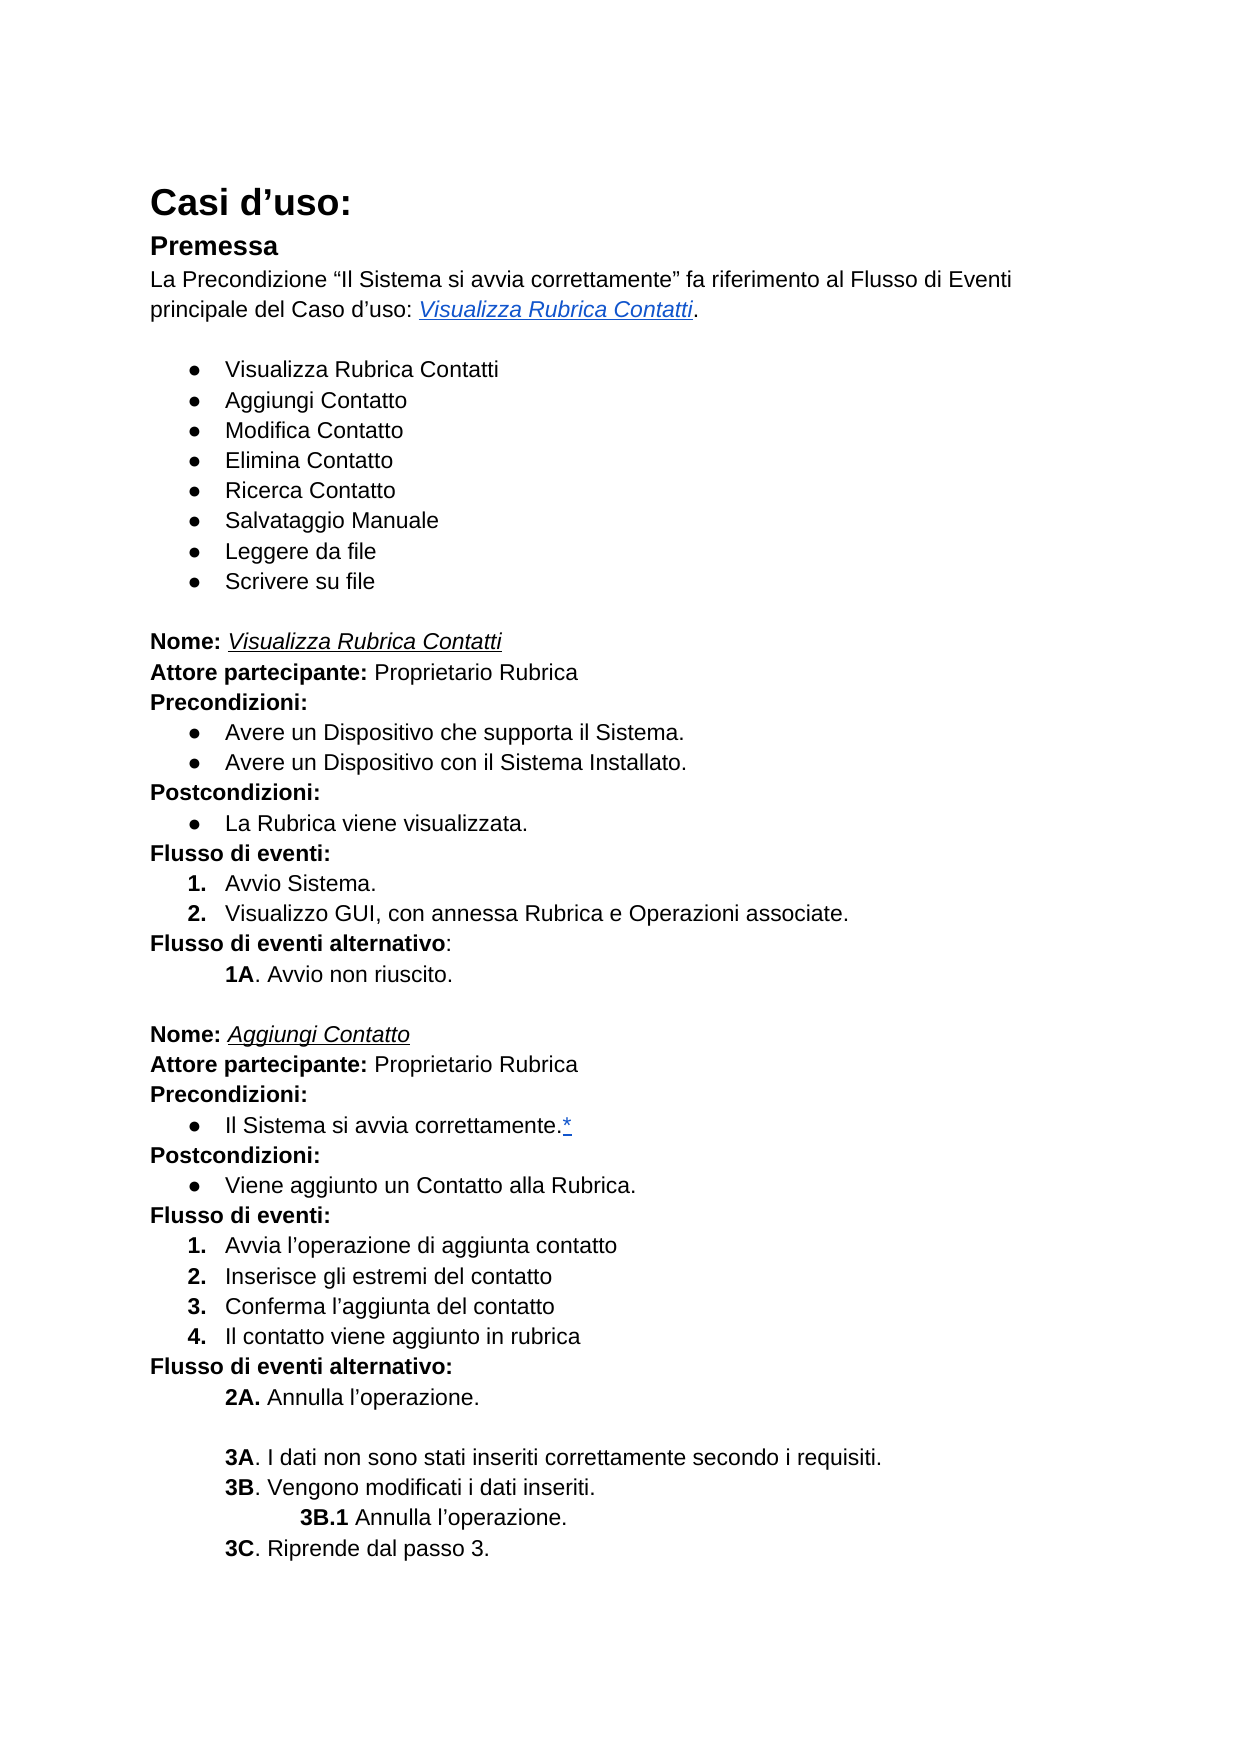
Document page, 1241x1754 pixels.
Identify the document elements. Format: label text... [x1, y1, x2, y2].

text Attore partecipante: Proprietario Rubrica [150, 658, 1090, 685]
text Precondizioni: [150, 689, 1090, 715]
list Inserisce gli estremi del contatto [187, 1263, 1090, 1289]
text Flusso di eventi: [150, 840, 1090, 866]
text 3B.1 Annulla l’operazione. [150, 1504, 1090, 1531]
text Postcondizioni: [150, 779, 1090, 806]
list Il Sistema si avvia correttamente.* [187, 1112, 1090, 1138]
list Salvataggio Manuale [187, 507, 1090, 534]
text Premessa [150, 230, 1090, 261]
list Conferma l’aggiunta del contatto [187, 1293, 1090, 1319]
text Flusso di eventi: [150, 1202, 1090, 1228]
text 3B. Vengono modificati i dati inseriti. [150, 1474, 1090, 1500]
text Precondizioni: [150, 1081, 1090, 1108]
list Avere un Dispositivo con il Sistema Installato. [187, 749, 1090, 775]
list Visualizzo GUI, con annessa Rubrica e Operazioni associate. [187, 900, 1090, 926]
text 3A. I dati non sono stati inseriti correttamente secondo i requisiti. [150, 1444, 1090, 1470]
list Aggiungi Contatto [187, 387, 1090, 413]
text 1A. Avvio non riuscito. [150, 961, 1090, 987]
text Casi d’uso: [150, 180, 1090, 223]
list Avvio Sistema. [187, 870, 1090, 896]
text La Precondizione “Il Sistema si avvia correttamente” fa riferimento al Flusso di Eventi principale del Caso d’uso: Visualizza Rubrica Contatti. [150, 266, 1090, 322]
list Visualizza Rubrica Contatti [187, 356, 1090, 383]
list Leggere da file [187, 538, 1090, 564]
list Elimina Contatto [187, 447, 1090, 473]
text Flusso di eventi alternativo: [150, 1353, 1090, 1379]
list Ricerca Contatto [187, 477, 1090, 503]
text Attore partecipante: Proprietario Rubrica [150, 1051, 1090, 1077]
list Il contatto viene aggiunto in rubrica [187, 1323, 1090, 1349]
text Nome: Aggiungi Contatto [150, 1021, 1090, 1047]
list Modifica Contatto [187, 417, 1090, 443]
list Avere un Dispositivo che supporta il Sistema. [187, 719, 1090, 745]
text 2A. Annulla l’operazione. [150, 1383, 1090, 1410]
list Scrivere su file [187, 568, 1090, 594]
text Nome: Visualizza Rubrica Contatti [150, 628, 1090, 654]
text Flusso di eventi alternativo: [150, 930, 1090, 957]
text 3C. Riprende dal passo 3. [150, 1534, 1090, 1561]
list La Rubrica viene visualizzata. [187, 809, 1090, 836]
list Viene aggiunto un Contatto alla Rubrica. [187, 1172, 1090, 1198]
list Avvia l’operazione di aggiunta contatto [187, 1232, 1090, 1259]
text Postcondizioni: [150, 1142, 1090, 1168]
